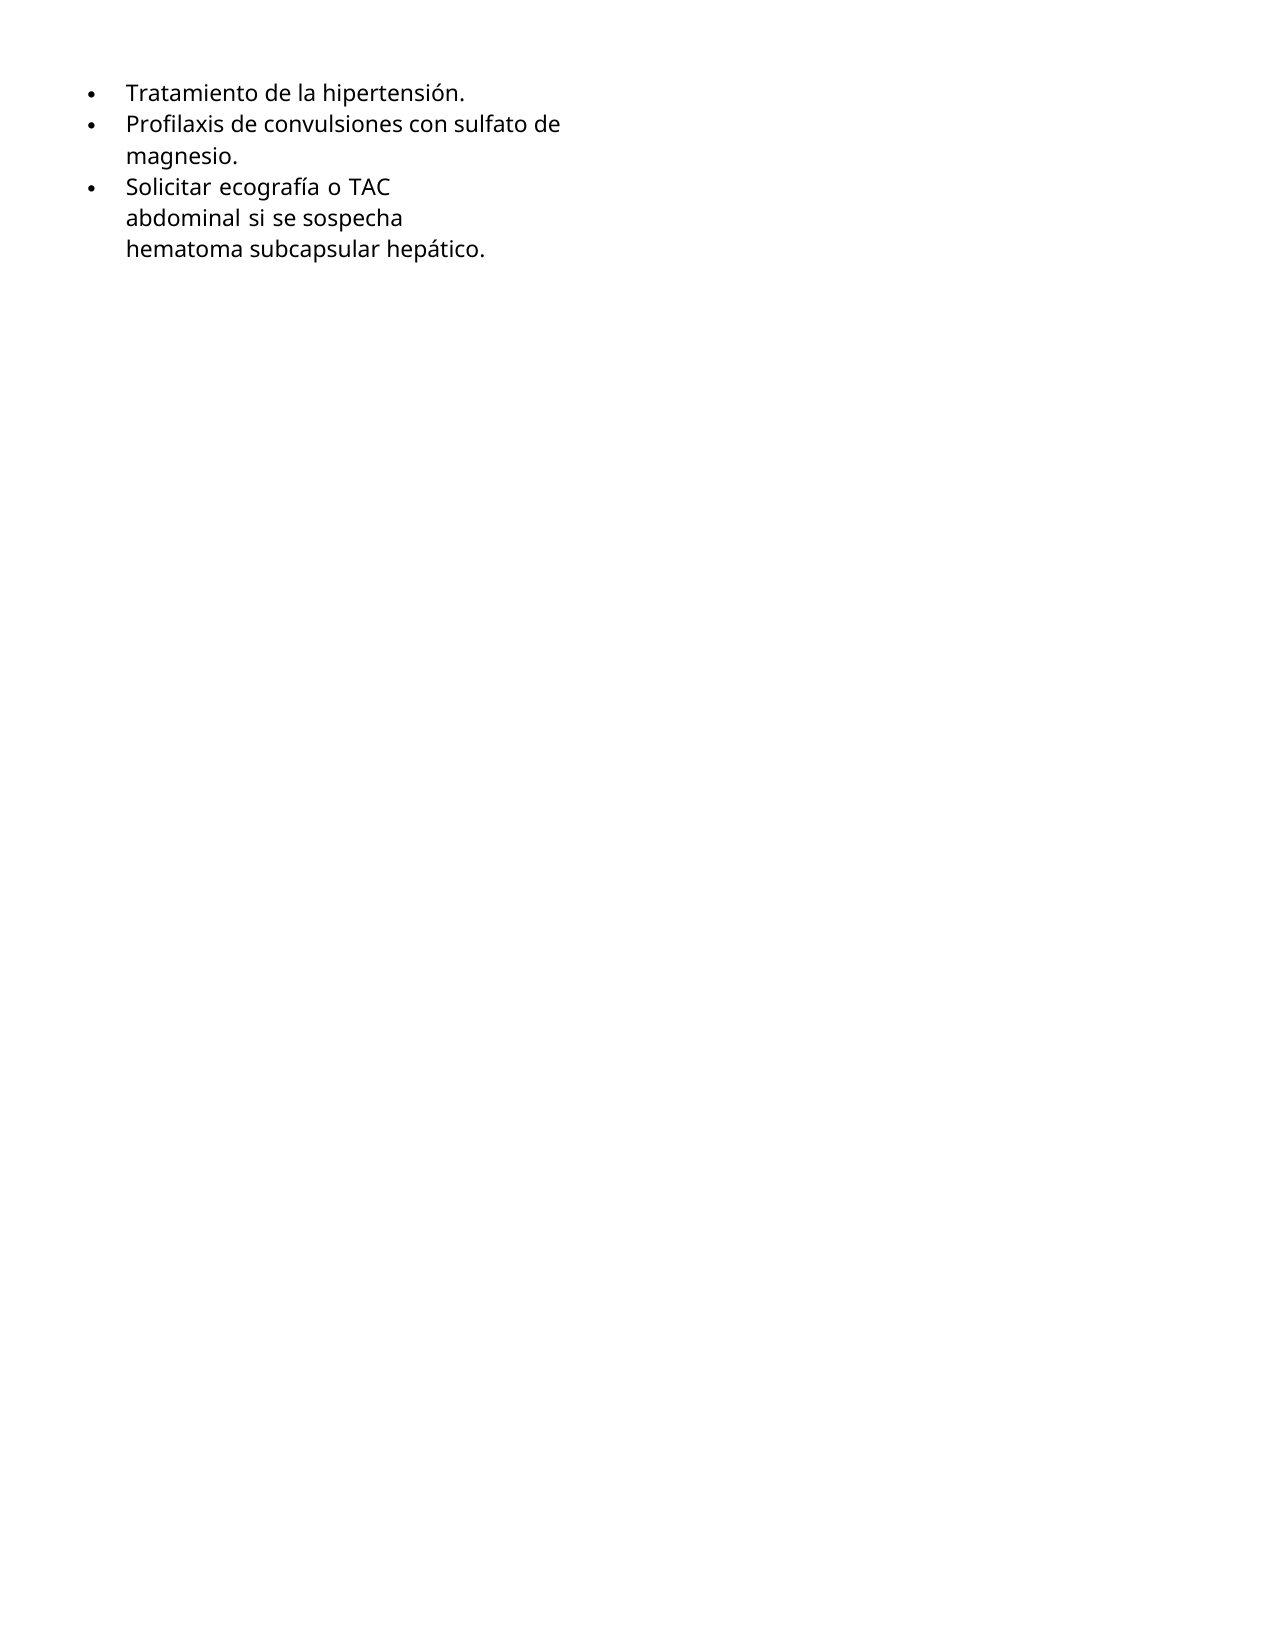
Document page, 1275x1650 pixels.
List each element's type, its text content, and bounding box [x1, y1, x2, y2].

list Tratamiento de la hipertensión. [88, 77, 601, 108]
list Solicitar ecografía o TAC abdominal si se sospecha hematoma subcapsular hepático. [88, 171, 502, 264]
list Profilaxis de convulsiones con sulfato de magnesio. [88, 108, 601, 171]
